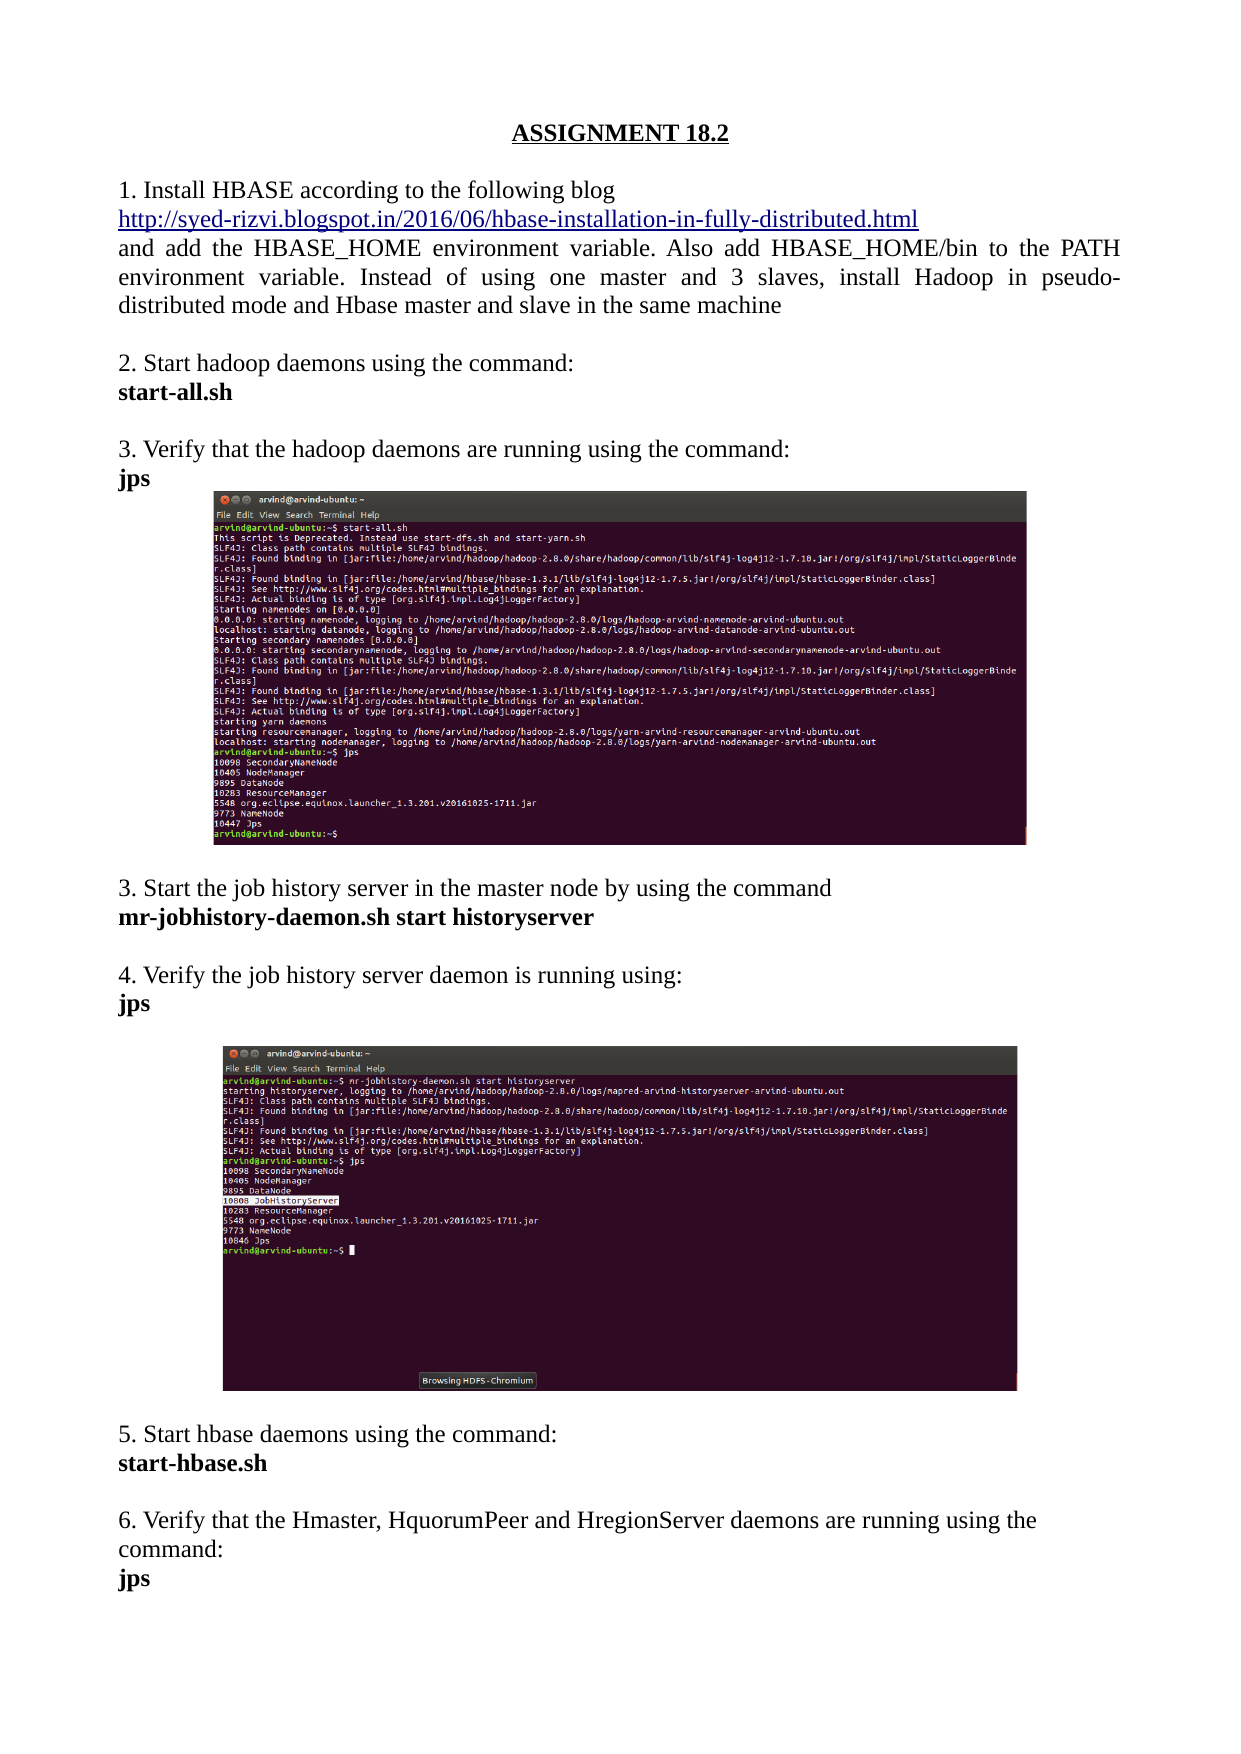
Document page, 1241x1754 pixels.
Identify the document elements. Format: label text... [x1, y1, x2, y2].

text mr-jobhistory-daemon.sh start historyserver [118, 902, 1122, 931]
text jps [118, 1563, 1122, 1592]
picture [222, 1046, 1018, 1391]
text 2. Start hadoop daemons using the command: [118, 348, 1122, 377]
text 4. Verify the job history server daemon is running using: [118, 960, 1122, 988]
text 1. Install HBASE according to the following blog [118, 176, 1122, 204]
text jps [118, 463, 1122, 492]
picture [213, 491, 1027, 845]
text jps [118, 988, 1122, 1017]
text 3. Verify that the hadoop daemons are running using the command: [118, 434, 1122, 463]
text ASSIGNMENT 18.2 [118, 118, 1122, 147]
text 5. Start hbase daemons using the command: [118, 1419, 1122, 1448]
text start-hbase.sh [118, 1448, 1122, 1477]
text start-all.sh [118, 377, 1122, 406]
text 3. Start the job history server in the master node by using the command [118, 873, 1122, 902]
text http://syed-rizvi.blogspot.in/2016/06/hbase-installation-in-fully-distributed.html [118, 204, 1122, 233]
text 6. Verify that the Hmaster, HquorumPeer and HregionServer daemons are running using the command: [118, 1506, 1122, 1563]
text and add the HBASE_HOME environment variable. Also add HBASE_HOME/bin to the PATH environment variable. Instead of using one master and 3 slaves, install Hadoop in pseudo-distributed mode and Hbase master and slave in the same machine [118, 233, 1122, 319]
